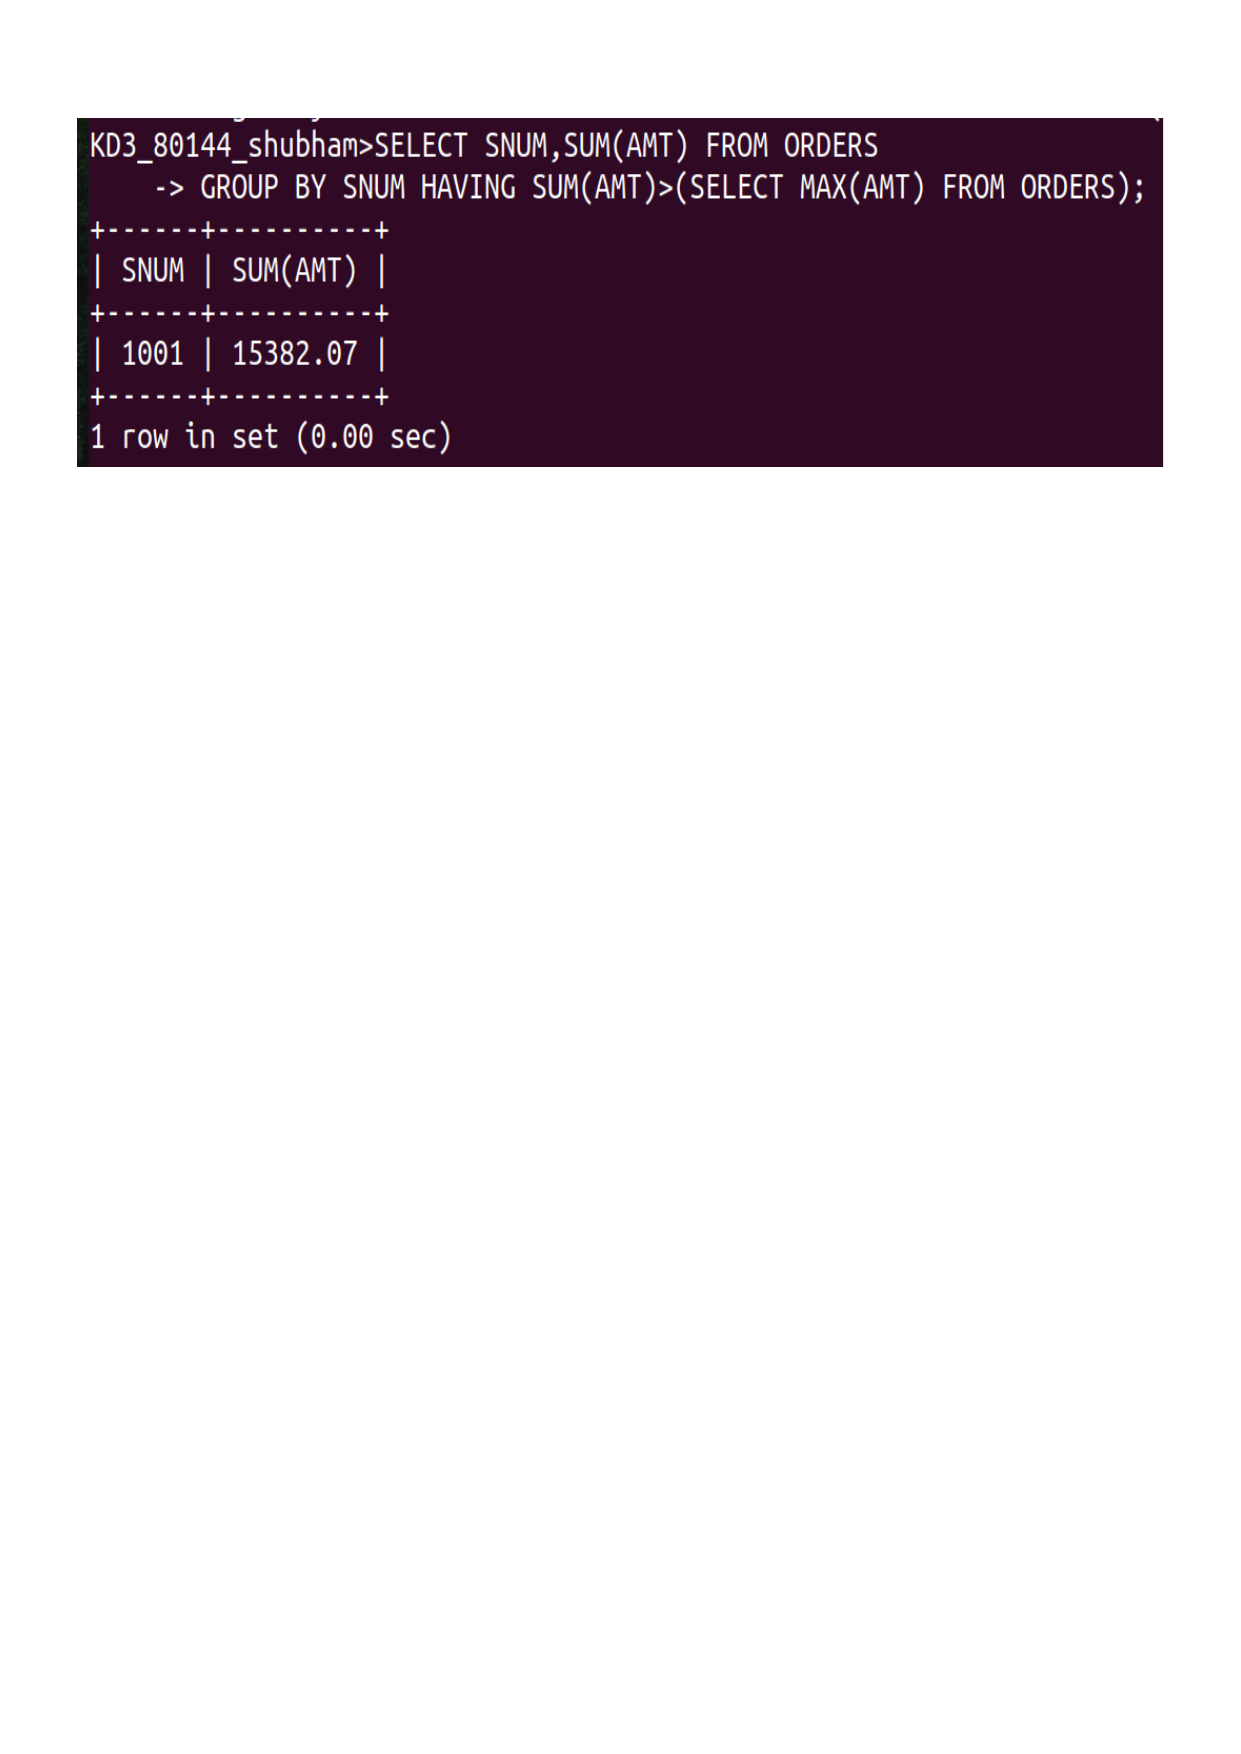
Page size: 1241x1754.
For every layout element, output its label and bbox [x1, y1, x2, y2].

picture [77, 118, 1164, 467]
